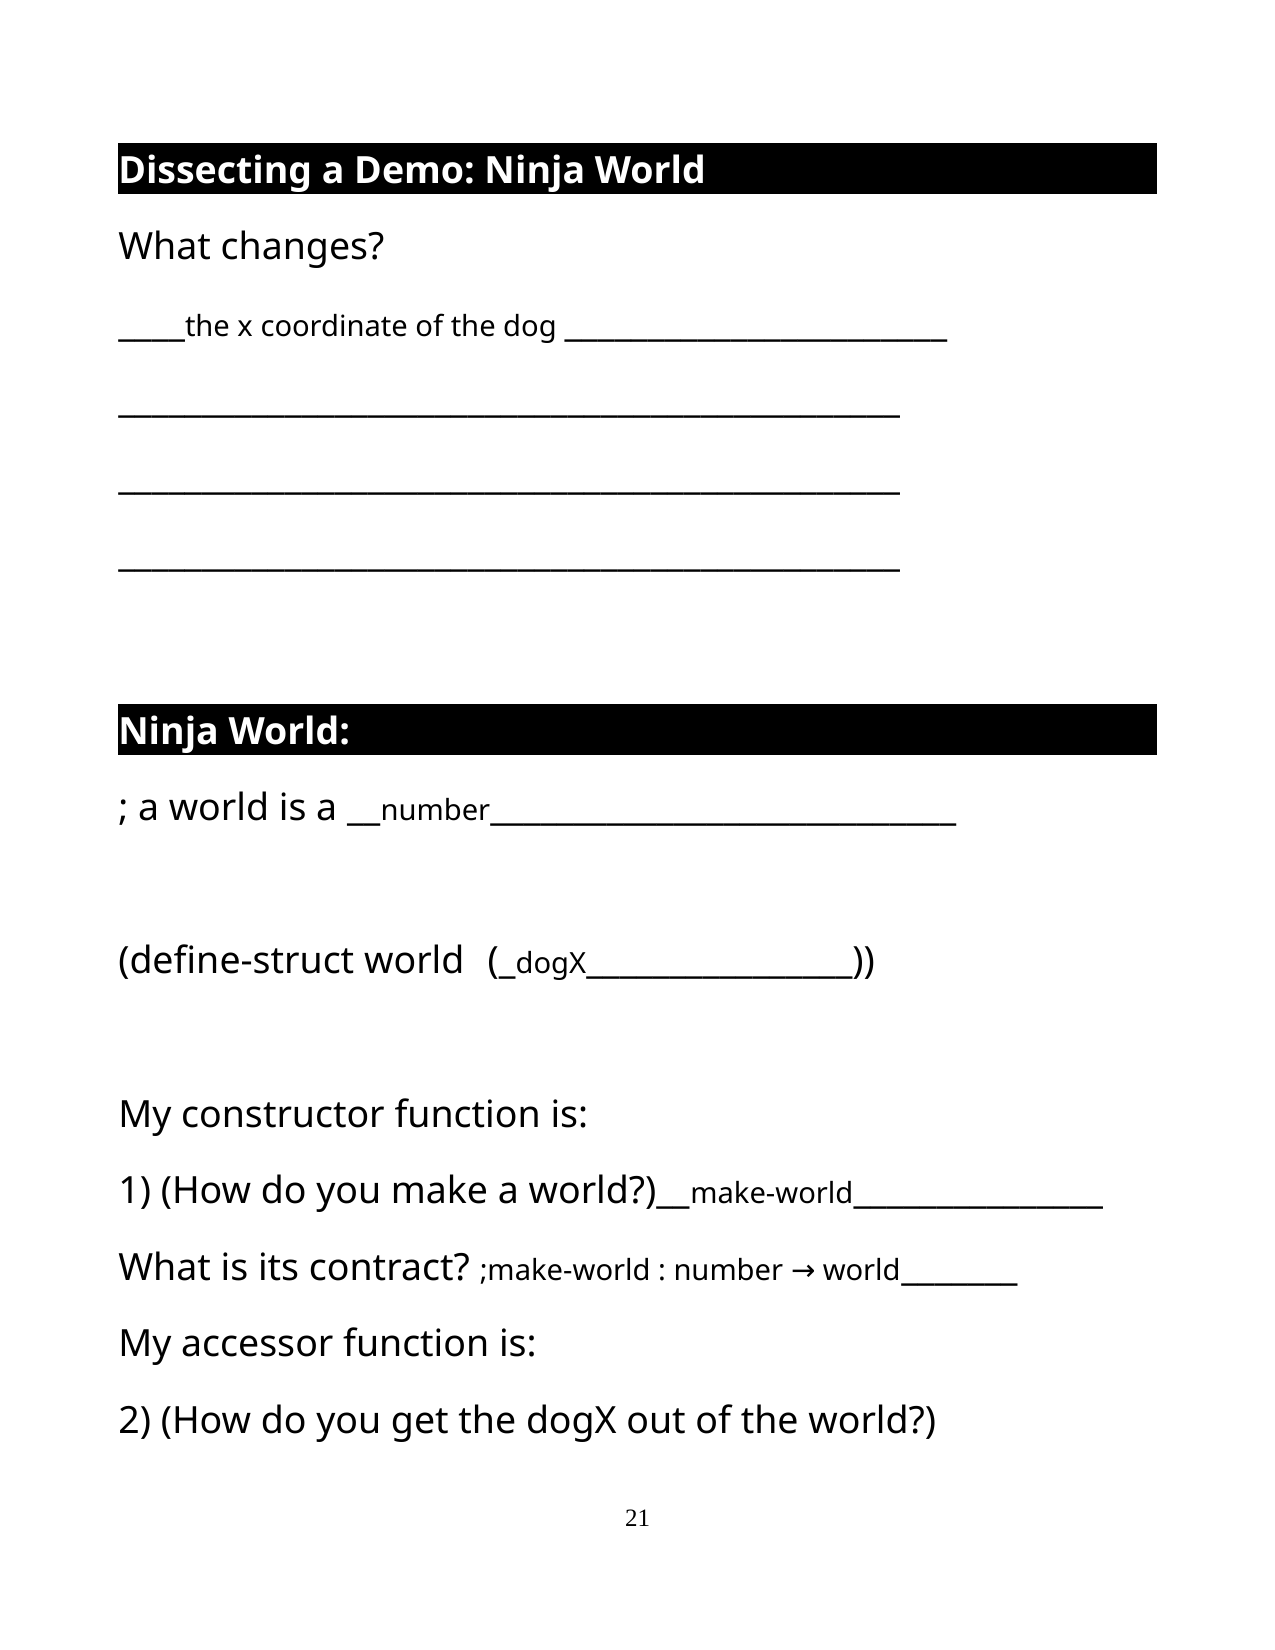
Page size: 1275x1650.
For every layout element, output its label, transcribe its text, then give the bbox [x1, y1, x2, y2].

text My accessor function is: [118, 1317, 1157, 1368]
text _______________________________________________ [118, 449, 1157, 500]
text 1) (How do you make a world?)__make-world_______________ [118, 1163, 1157, 1214]
text _______________________________________________ [118, 373, 1157, 424]
text _______________________________________________ [118, 526, 1157, 577]
text (define-struct world (_dogX________________)) [118, 934, 1157, 985]
subtitle Ninja World: [118, 704, 1157, 755]
text ____the x coordinate of the dog _______________________ [118, 296, 1157, 347]
text What changes? [118, 220, 1157, 271]
text My constructor function is: [118, 1087, 1157, 1138]
text ; a world is a __number____________________________ [118, 781, 1157, 832]
subtitle Dissecting a Demo: Ninja World [118, 143, 1157, 194]
text What is its contract? ;make-world : number → world_______ [118, 1240, 1157, 1291]
text 2) (How do you get the dogX out of the world?) [118, 1393, 1157, 1444]
